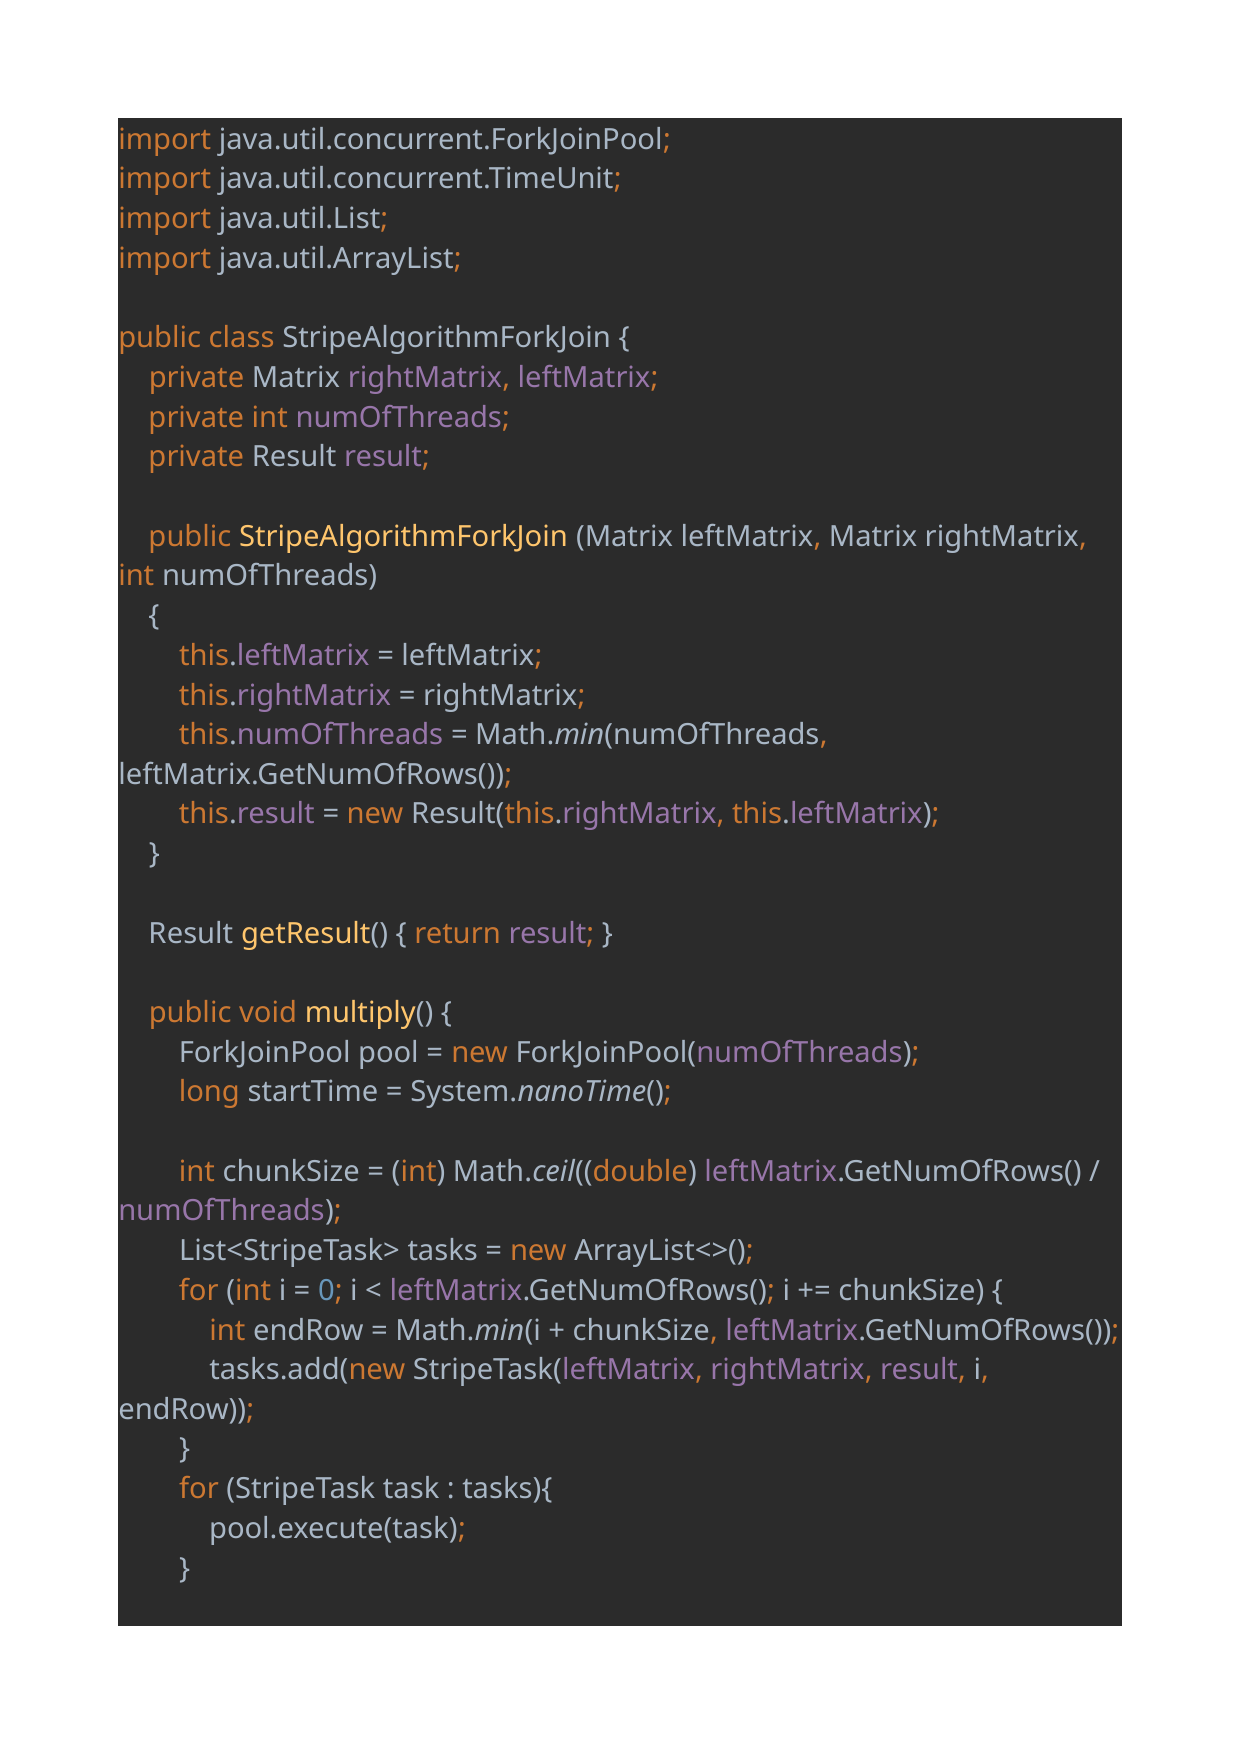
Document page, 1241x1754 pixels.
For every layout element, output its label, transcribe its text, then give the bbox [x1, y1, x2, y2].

text import java.util.concurrent.ForkJoinPool; import java.util.concurrent.TimeUnit; import java.util.List; import java.util.ArrayList; public class StripeAlgorithmForkJoin { private Matrix rightMatrix, leftMatrix; private int numOfThreads; private Result result; public StripeAlgorithmForkJoin (Matrix leftMatrix, Matrix rightMatrix, int numOfThreads) { this.leftMatrix = leftMatrix; this.rightMatrix = rightMatrix; this.numOfThreads = Math.min(numOfThreads, leftMatrix.GetNumOfRows()); this.result = new Result(this.rightMatrix, this.leftMatrix); } Result getResult() { return result; } public void multiply() { ForkJoinPool pool = new ForkJoinPool(numOfThreads); long startTime = System.nanoTime(); int chunkSize = (int) Math.ceil((double) leftMatrix.GetNumOfRows() / numOfThreads); List<StripeTask> tasks = new ArrayList<>(); for (int i = 0; i < leftMatrix.GetNumOfRows(); i += chunkSize) { int endRow = Math.min(i + chunkSize, leftMatrix.GetNumOfRows()); tasks.add(new StripeTask(leftMatrix, rightMatrix, result, i, endRow)); } for (StripeTask task : tasks){ pool.execute(task); } [118, 118, 1122, 1626]
